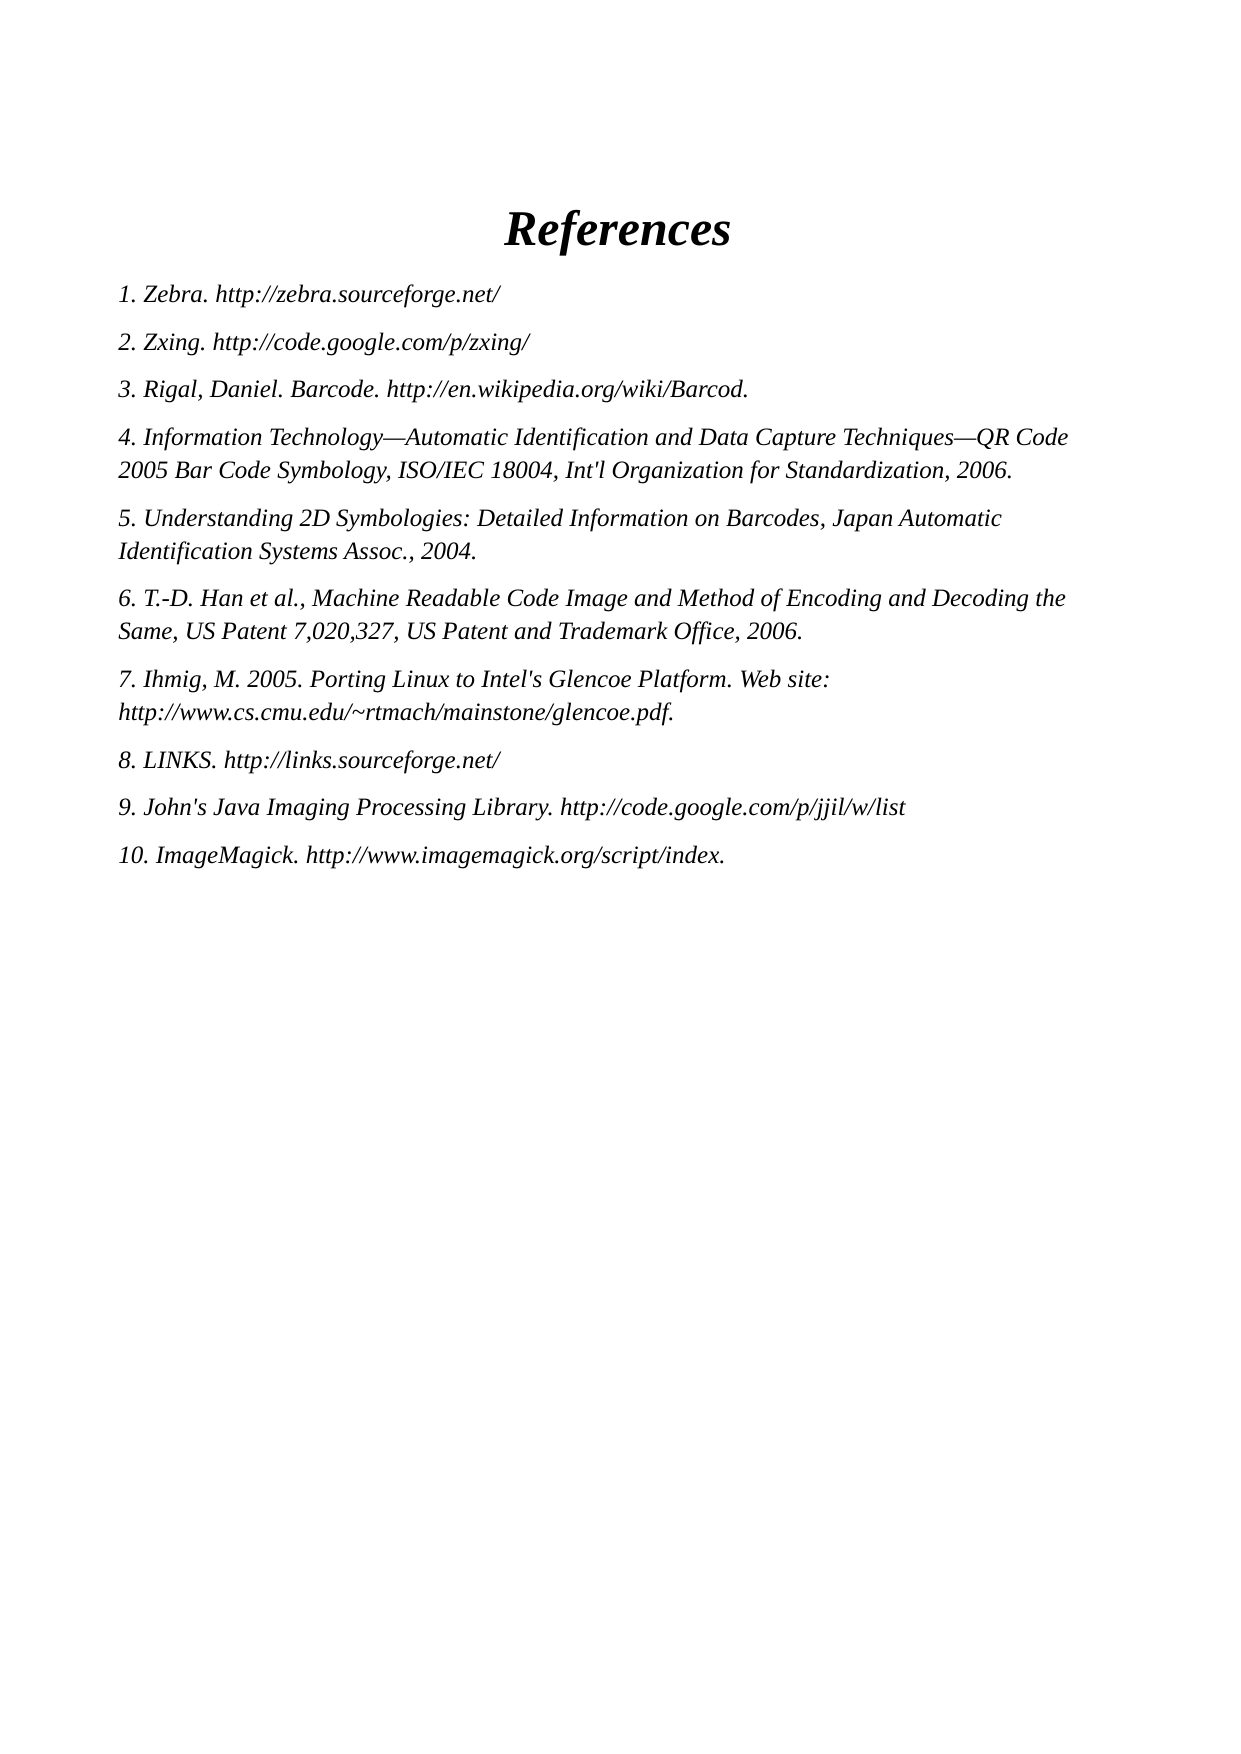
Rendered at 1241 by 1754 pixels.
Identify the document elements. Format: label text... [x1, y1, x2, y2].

text 5. Understanding 2D Symbologies: Detailed Information on Barcodes, Japan Automatic Identification Systems Assoc., 2004. [118, 503, 1122, 564]
text 7. Ihmig, M. 2005. Porting Linux to Intel's Glencoe Platform. Web site: http://www.cs.cmu.edu/~rtmach/mainstone/glencoe.pdf. [118, 664, 1122, 726]
text 1. Zebra. http://zebra.sourceforge.net/ [118, 279, 1122, 308]
text 10. ImageMagick. http://www.imagemagick.org/script/index. [118, 840, 1122, 869]
text 9. John's Java Imaging Processing Library. http://code.google.com/p/jjil/w/list [118, 792, 1122, 821]
text References [118, 199, 1122, 256]
text 2. Zxing. http://code.google.com/p/zxing/ [118, 327, 1122, 356]
text 3. Rigal, Daniel. Barcode. http://en.wikipedia.org/wiki/Barcod. [118, 374, 1122, 403]
text 6. T.-D. Han et al., Machine Readable Code Image and Method of Encoding and Decoding the Same, US Patent 7,020,327, US Patent and Trademark Office, 2006. [118, 583, 1122, 645]
text 8. LINKS. http://links.sourceforge.net/ [118, 745, 1122, 773]
text 4. Information Technology—Automatic Identification and Data Capture Techniques—QR Code 2005 Bar Code Symbology, ISO/IEC 18004, Int'l Organization for Standardization, 2006. [118, 422, 1122, 484]
